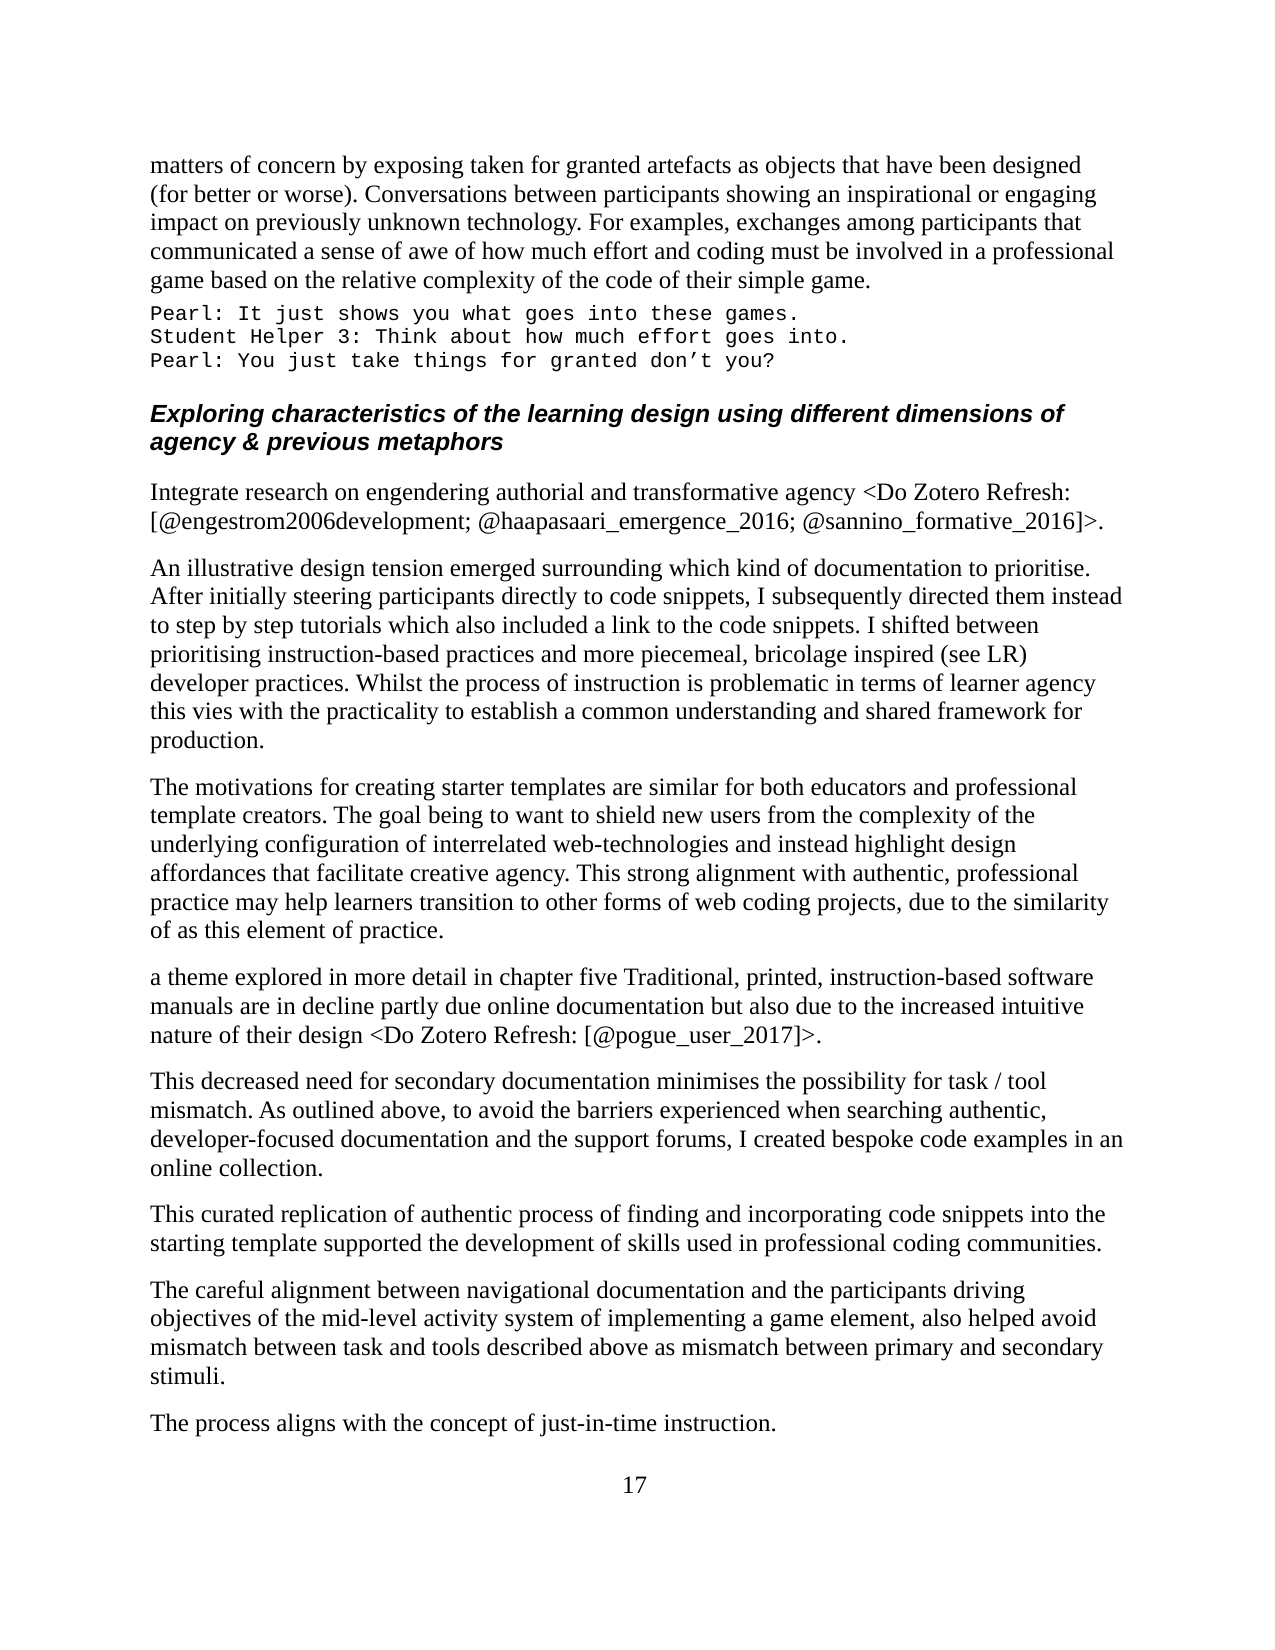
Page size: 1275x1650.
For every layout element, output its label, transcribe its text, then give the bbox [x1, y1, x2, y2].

text An illustrative design tension emerged surrounding which kind of documentation to prioritise. After initially steering participants directly to code snippets, I subsequently directed them instead to step by step tutorials which also included a link to the code snippets. I shifted between prioritising instruction-based practices and more piecemeal, bricolage inspired (see LR) developer practices. Whilst the process of instruction is problematic in terms of learner agency this vies with the practicality to establish a common understanding and shared framework for production. [150, 553, 1125, 754]
text Pearl: It just shows you what goes into these games. [150, 303, 1125, 326]
text Integrate research on engendering authorial and transformative agency <Do Zotero Refresh: [@engestrom2006development; @haapasaari_emergence_2016; @sannino_formative_2016]>. [150, 477, 1125, 535]
text The careful alignment between navigational documentation and the participants driving objectives of the mid-level activity system of implementing a game element, also helped avoid mismatch between task and tools described above as mismatch between primary and secondary stimuli. [150, 1275, 1125, 1390]
text This decreased need for secondary documentation minimises the possibility for task / tool mismatch. As outlined above, to avoid the barriers experienced when searching authentic, developer-focused documentation and the support forums, I created bespoke code examples in an online collection. [150, 1066, 1125, 1181]
text Student Helper 3: Think about how much effort goes into. [150, 326, 1125, 350]
text The motivations for creating starter templates are similar for both educators and professional template creators. The goal being to want to shield new users from the complexity of the underlying configuration of interrelated web-technologies and instead highlight design affordances that facilitate creative agency. This strong alignment with authentic, professional practice may help learners transition to other forms of web coding projects, due to the similarity of as this element of practice. [150, 772, 1125, 944]
text matters of concern by exposing taken for granted artefacts as objects that have been designed (for better or worse). Conversations between participants showing an inspirational or engaging impact on previously unknown technology. For examples, exchanges among participants that communicated a sense of awe of how much effort and coding must be involved in a professional game based on the relative complexity of the code of their simple game. [150, 150, 1125, 294]
subtitle Exploring characteristics of the learning design using different dimensions of agency & previous metaphors [150, 399, 1125, 456]
text The process aligns with the concept of just-in-time instruction. [150, 1408, 1125, 1436]
text a theme explored in more detail in chapter five Traditional, printed, instruction-based software manuals are in decline partly due online documentation but also due to the increased intuitive nature of their design <Do Zotero Refresh: [@pogue_user_2017]>. [150, 962, 1125, 1048]
text Pearl: You just take things for granted don’t you? [150, 350, 1125, 374]
text This curated replication of authentic process of finding and incorporating code snippets into the starting template supported the development of skills used in professional coding communities. [150, 1199, 1125, 1257]
